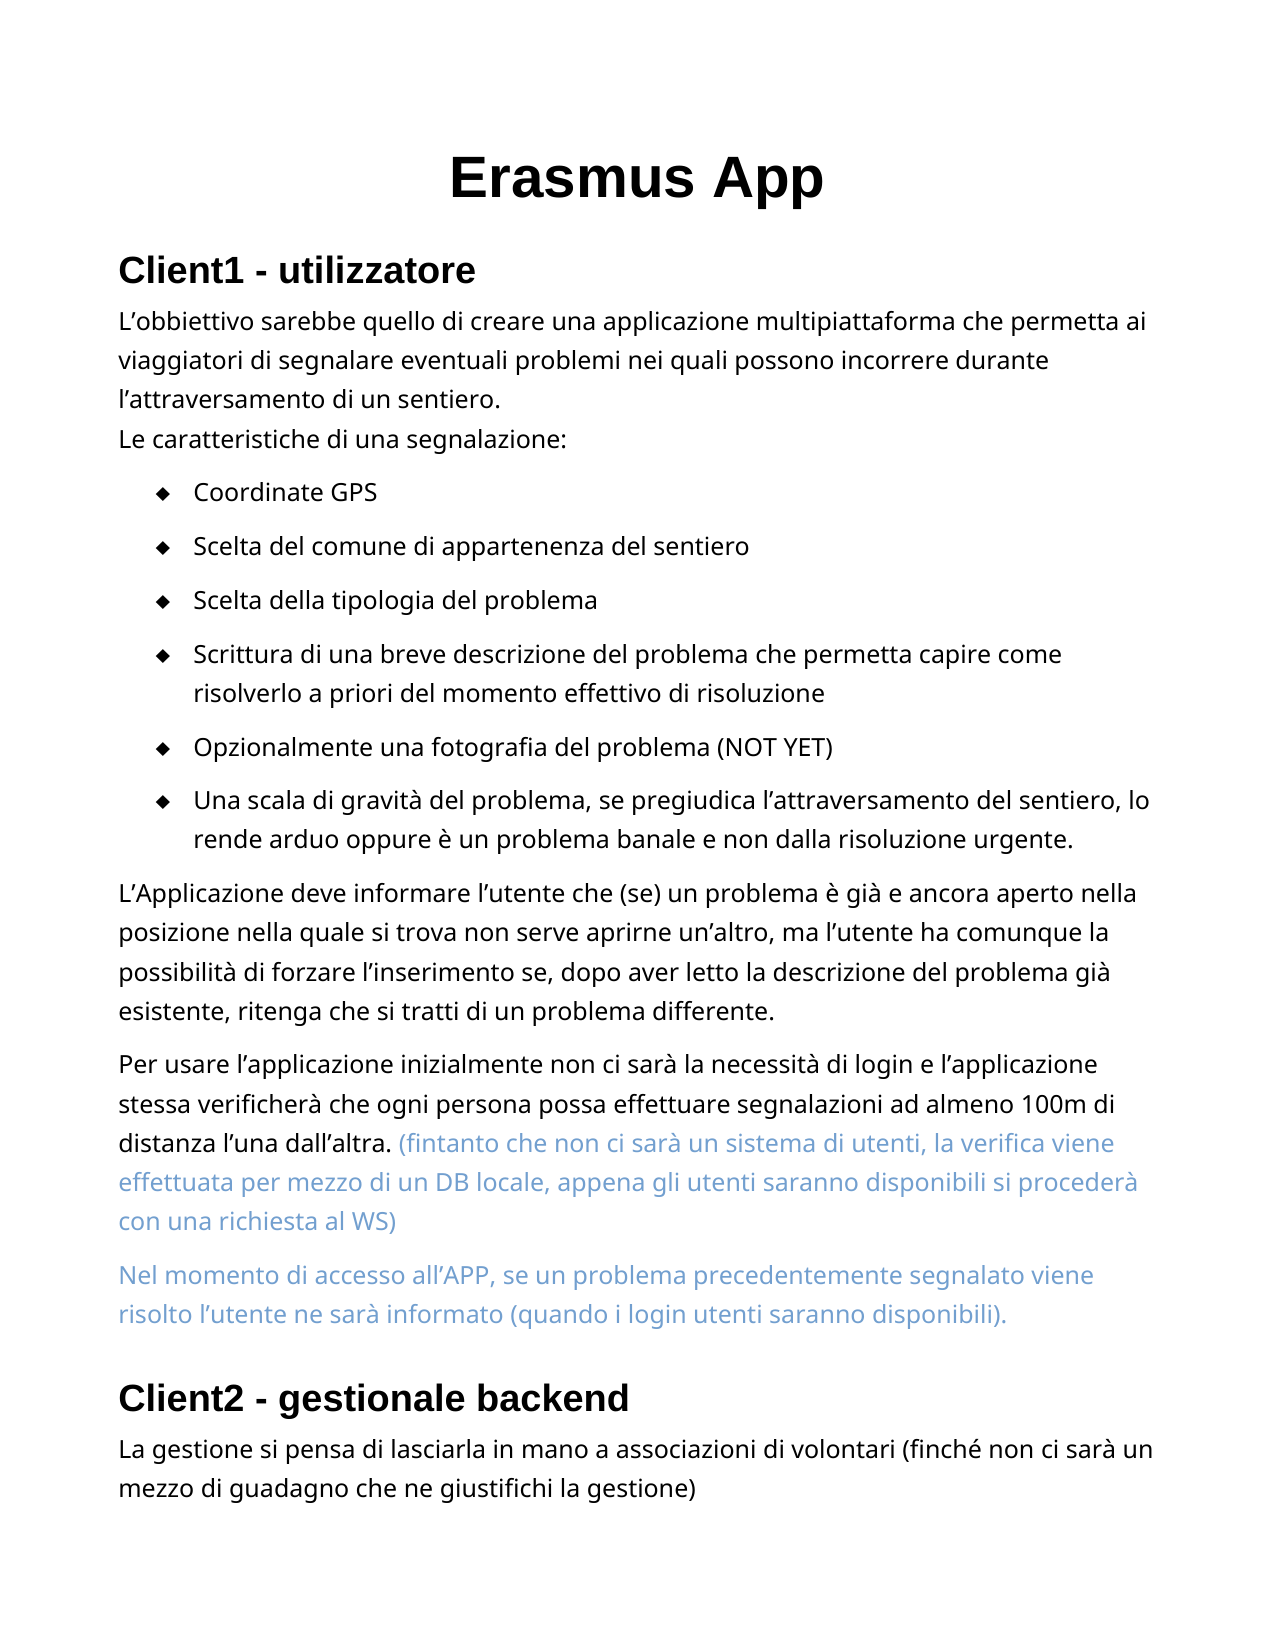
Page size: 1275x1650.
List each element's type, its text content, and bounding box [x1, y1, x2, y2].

text Per usare l’applicazione inizialmente non ci sarà la necessità di login e l’applicazione stessa verificherà che ogni persona possa effettuare segnalazioni ad almeno 100m di distanza l’una dall’altra. (fintanto che non ci sarà un sistema di utenti, la verifica viene effettuata per mezzo di un DB locale, appena gli utenti saranno disponibili si procederà con una richiesta al WS) [118, 1047, 1157, 1238]
text L’Applicazione deve informare l’utente che (se) un problema è già e ancora aperto nella posizione nella quale si trova non serve aprirne un’altro, ma l’utente ha comunque la possibilità di forzare l’inserimento se, dopo aver letto la descrizione del problema già esistente, ritenga che si tratti di un problema differente. [118, 876, 1157, 1027]
text Nel momento di accesso all’APP, se un problema precedentemente segnalato viene risolto l’utente ne sarà informato (quando i login utenti saranno disponibili). [118, 1258, 1157, 1331]
list Scelta della tipologia del problema [156, 583, 1157, 617]
list Opzionalmente una fotografia del problema (NOT YET) [156, 729, 1157, 763]
text La gestione si pensa di lasciarla in mano a associazioni di volontari (finché non ci sarà un mezzo di guadagno che ne giustifichi la gestione) [118, 1432, 1157, 1505]
list Scrittura di una breve descrizione del problema che permetta capire come risolverlo a priori del momento effettivo di risoluzione [156, 636, 1157, 709]
title Erasmus App [118, 143, 1157, 210]
text L’obbiettivo sarebbe quello di creare una applicazione multipiattaforma che permetta ai viaggiatori di segnalare eventuali problemi nei quali possono incorrere durante l’attraversamento di un sentiero. Le caratteristiche di una segnalazione: [118, 304, 1157, 455]
list Una scala di gravità del problema, se pregiudica l’attraversamento del sentiero, lo rende arduo oppure è un problema banale e non dalla risoluzione urgente. [156, 783, 1157, 856]
subtitle Client1 - utilizzatore [118, 248, 1157, 291]
subtitle Client2 - gestionale backend [118, 1376, 1157, 1419]
list Coordinate GPS [156, 475, 1157, 509]
list Scelta del comune di appartenenza del sentiero [156, 529, 1157, 563]
